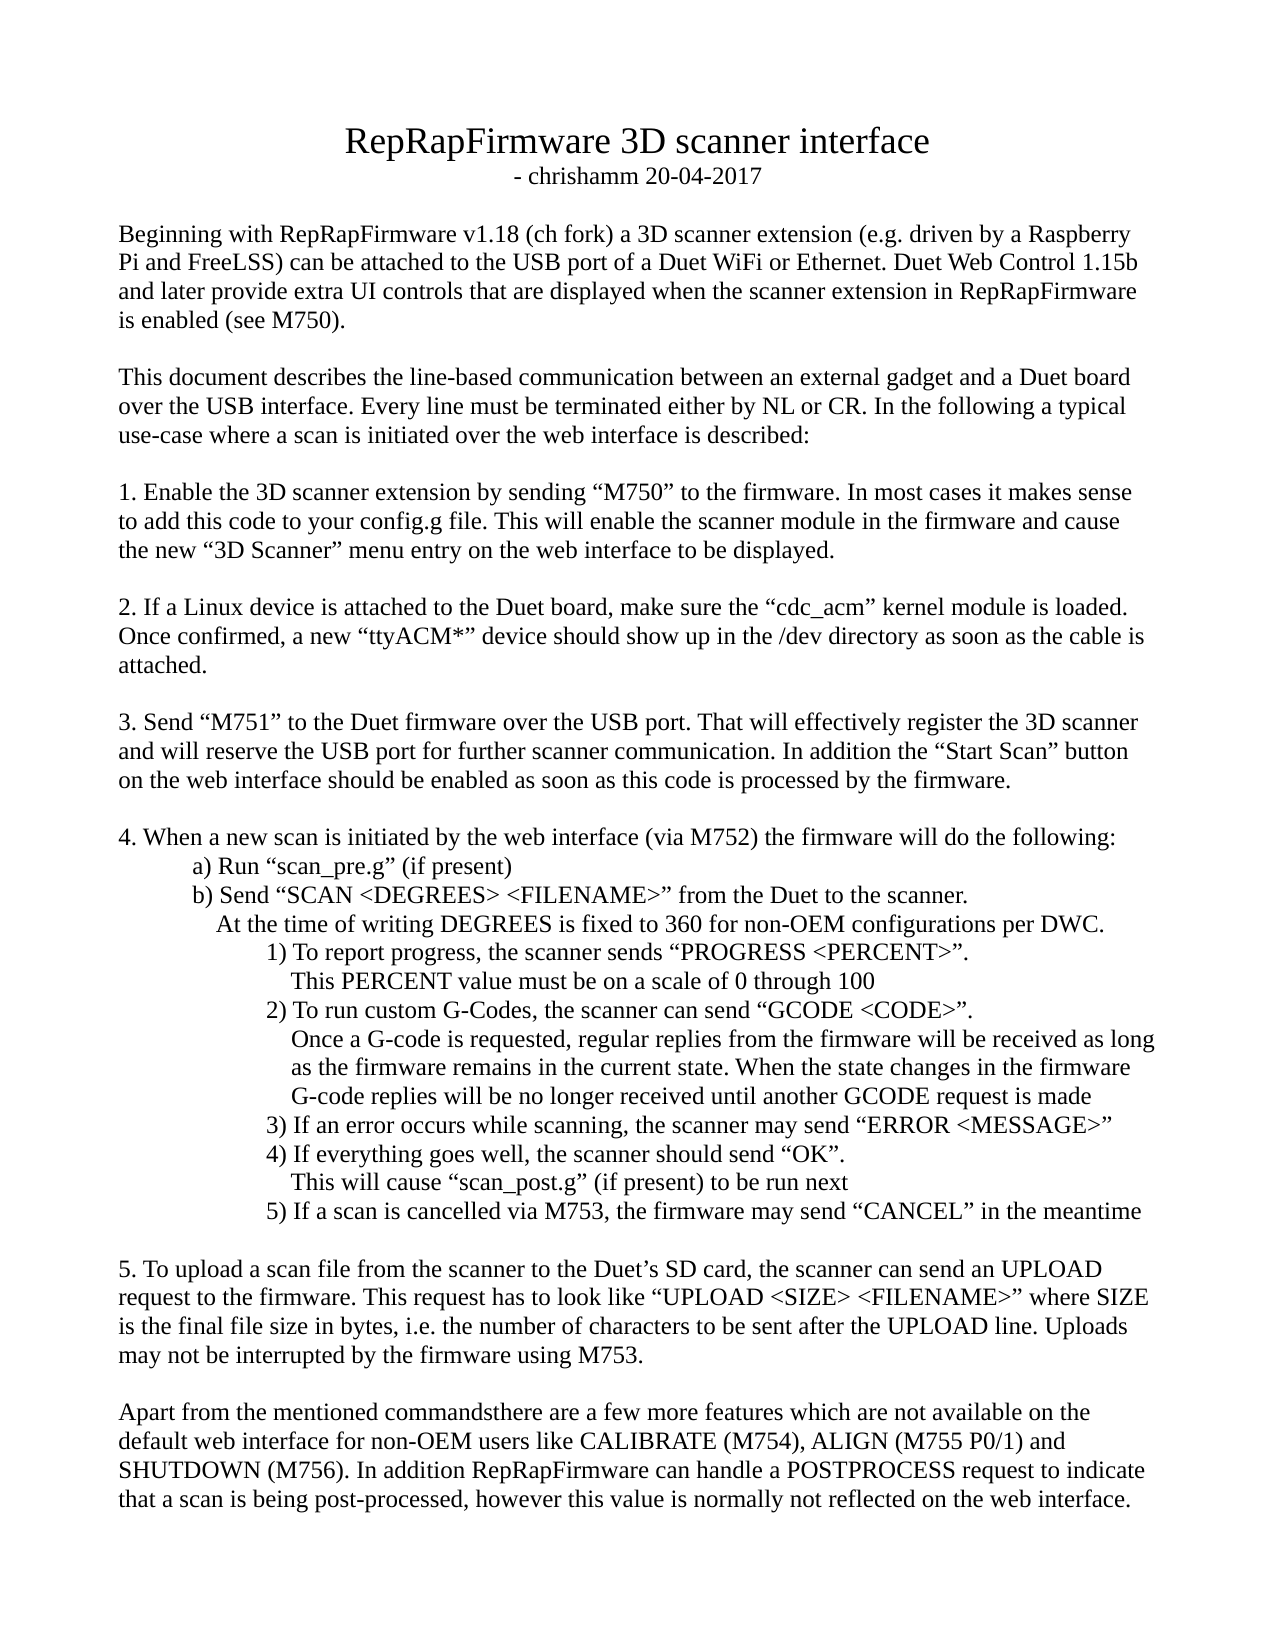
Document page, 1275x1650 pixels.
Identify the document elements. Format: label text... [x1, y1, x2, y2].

text 5) If a scan is cancelled via M753, the firmware may send “CANCEL” in the meantime [118, 1196, 1157, 1225]
text 3. Send “M751” to the Duet firmware over the USB port. That will effectively register the 3D scanner and will reserve the USB port for further scanner communication. In addition the “Start Scan” button on the web interface should be enabled as soon as this code is processed by the firmware. [118, 707, 1157, 794]
text At the time of writing DEGREES is fixed to 360 for non-OEM configurations per DWC. [118, 909, 1157, 937]
text 1. Enable the 3D scanner extension by sending “M750” to the firmware. In most cases it makes sense to add this code to your config.g file. This will enable the scanner module in the firmware and cause the new “3D Scanner” menu entry on the web interface to be displayed. [118, 477, 1157, 564]
text This PERCENT value must be on a scale of 0 through 100 [118, 966, 1157, 995]
text as the firmware remains in the current state. When the state changes in the firmware [118, 1052, 1157, 1081]
text This will cause “scan_post.g” (if present) to be run next [118, 1167, 1157, 1196]
text 5. To upload a scan file from the scanner to the Duet’s SD card, the scanner can send an UPLOAD request to the firmware. This request has to look like “UPLOAD <SIZE> <FILENAME>” where SIZE is the final file size in bytes, i.e. the number of characters to be sent after the UPLOAD line. Uploads may not be interrupted by the firmware using M753. [118, 1254, 1157, 1369]
text Apart from the mentioned commandsthere are a few more features which are not available on the default web interface for non-OEM users like CALIBRATE (M754), ALIGN (M755 P0/1) and SHUTDOWN (M756). In addition RepRapFirmware can handle a POSTPROCESS request to indicate that a scan is being post-processed, however this value is normally not reflected on the web interface. [118, 1397, 1157, 1512]
text Beginning with RepRapFirmware v1.18 (ch fork) a 3D scanner extension (e.g. driven by a Raspberry Pi and FreeLSS) can be attached to the USB port of a Duet WiFi or Ethernet. Duet Web Control 1.15b and later provide extra UI controls that are displayed when the scanner extension in RepRapFirmware is enabled (see M750). [118, 219, 1157, 334]
text - chrishamm 20-04-2017 [118, 161, 1157, 190]
text 2. If a Linux device is attached to the Duet board, make sure the “cdc_acm” kernel module is loaded. Once confirmed, a new “ttyACM*” device should show up in the /dev directory as soon as the cable is attached. [118, 592, 1157, 679]
text a) Run “scan_pre.g” (if present) [118, 851, 1157, 880]
text 4) If everything goes well, the scanner should send “OK”. [118, 1139, 1157, 1167]
text 3) If an error occurs while scanning, the scanner may send “ERROR <MESSAGE>” [118, 1110, 1157, 1139]
text b) Send “SCAN <DEGREES> <FILENAME>” from the Duet to the scanner. [118, 880, 1157, 909]
text G-code replies will be no longer received until another GCODE request is made [118, 1081, 1157, 1110]
text RepRapFirmware 3D scanner interface [118, 118, 1157, 161]
text 4. When a new scan is initiated by the web interface (via M752) the firmware will do the following: [118, 822, 1157, 851]
text 2) To run custom G-Codes, the scanner can send “GCODE <CODE>”. [118, 995, 1157, 1024]
text This document describes the line-based communication between an external gadget and a Duet board over the USB interface. Every line must be terminated either by NL or CR. In the following a typical use-case where a scan is initiated over the web interface is described: [118, 362, 1157, 449]
text 1) To report progress, the scanner sends “PROGRESS <PERCENT>”. [118, 937, 1157, 966]
text Once a G-code is requested, regular replies from the firmware will be received as long [118, 1024, 1157, 1052]
